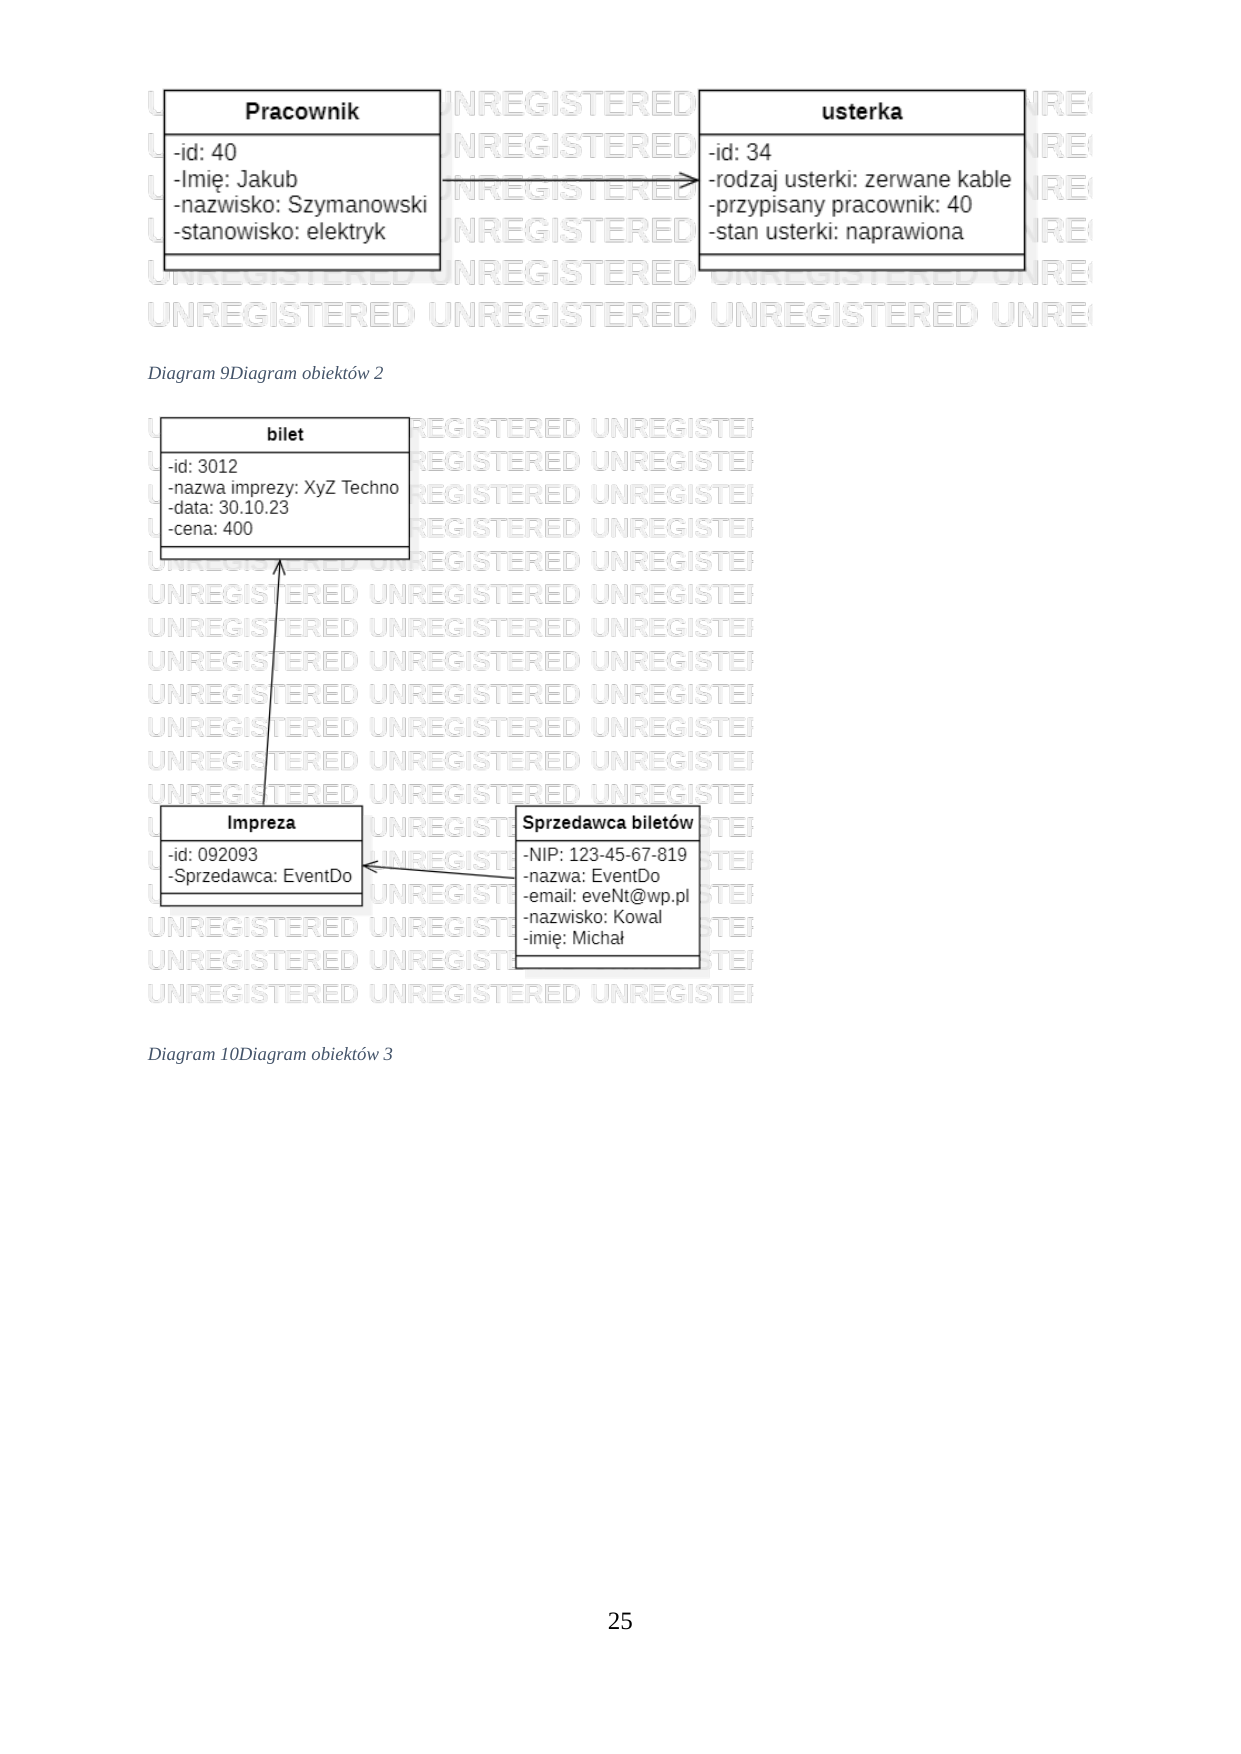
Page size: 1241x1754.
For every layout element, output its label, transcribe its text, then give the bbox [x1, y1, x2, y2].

text Diagram 9Diagram obiektów 2 [148, 362, 1093, 383]
text Diagram 10Diagram obiektów 3 [148, 1043, 1093, 1065]
